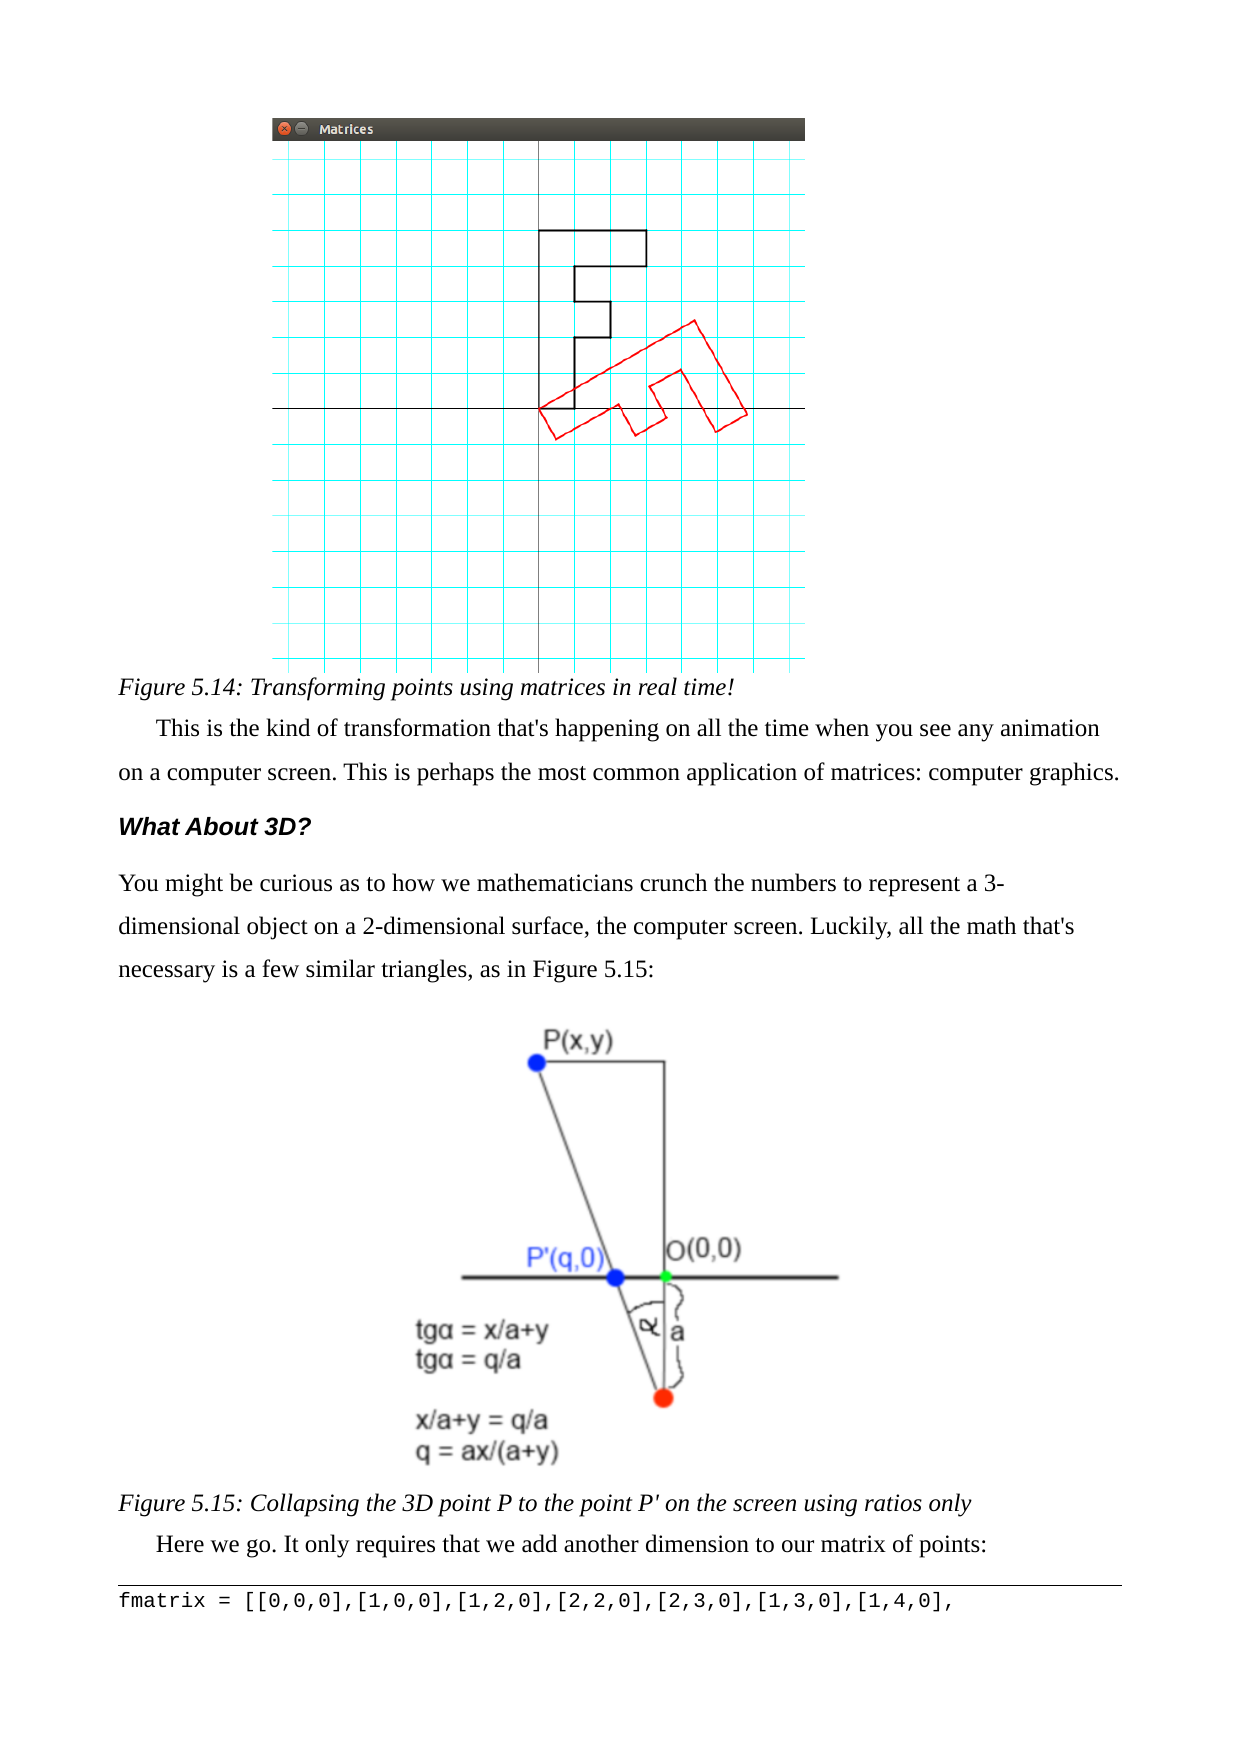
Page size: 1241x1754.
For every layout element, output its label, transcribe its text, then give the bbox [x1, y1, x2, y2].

text You might be curious as to how we mathematicians crunch the numbers to represent a 3-dimensional object on a 2-dimensional surface, the computer screen. Luckily, all the math that's necessary is a few similar triangles, as in Figure 5.15: [118, 868, 1122, 983]
text What About 3D? [118, 812, 1122, 841]
picture [375, 997, 866, 1488]
text Figure 5.15: Collapsing the 3D point P to the point P' on the screen using ratios only [118, 1010, 1122, 1516]
text Here we go. It only requires that we add another dimension to our matrix of points: [118, 1529, 1122, 1558]
text Figure 5.14: Transforming points using matrices in real time! [118, 118, 1122, 701]
text fmatrix = [[0,0,0],[1,0,0],[1,2,0],[2,2,0],[2,3,0],[1,3,0],[1,4,0], [118, 1586, 1122, 1613]
picture [272, 118, 805, 673]
text This is the kind of transformation that's happening on all the time when you see any animation on a computer screen. This is perhaps the most common application of matrices: computer graphics. [118, 713, 1122, 785]
